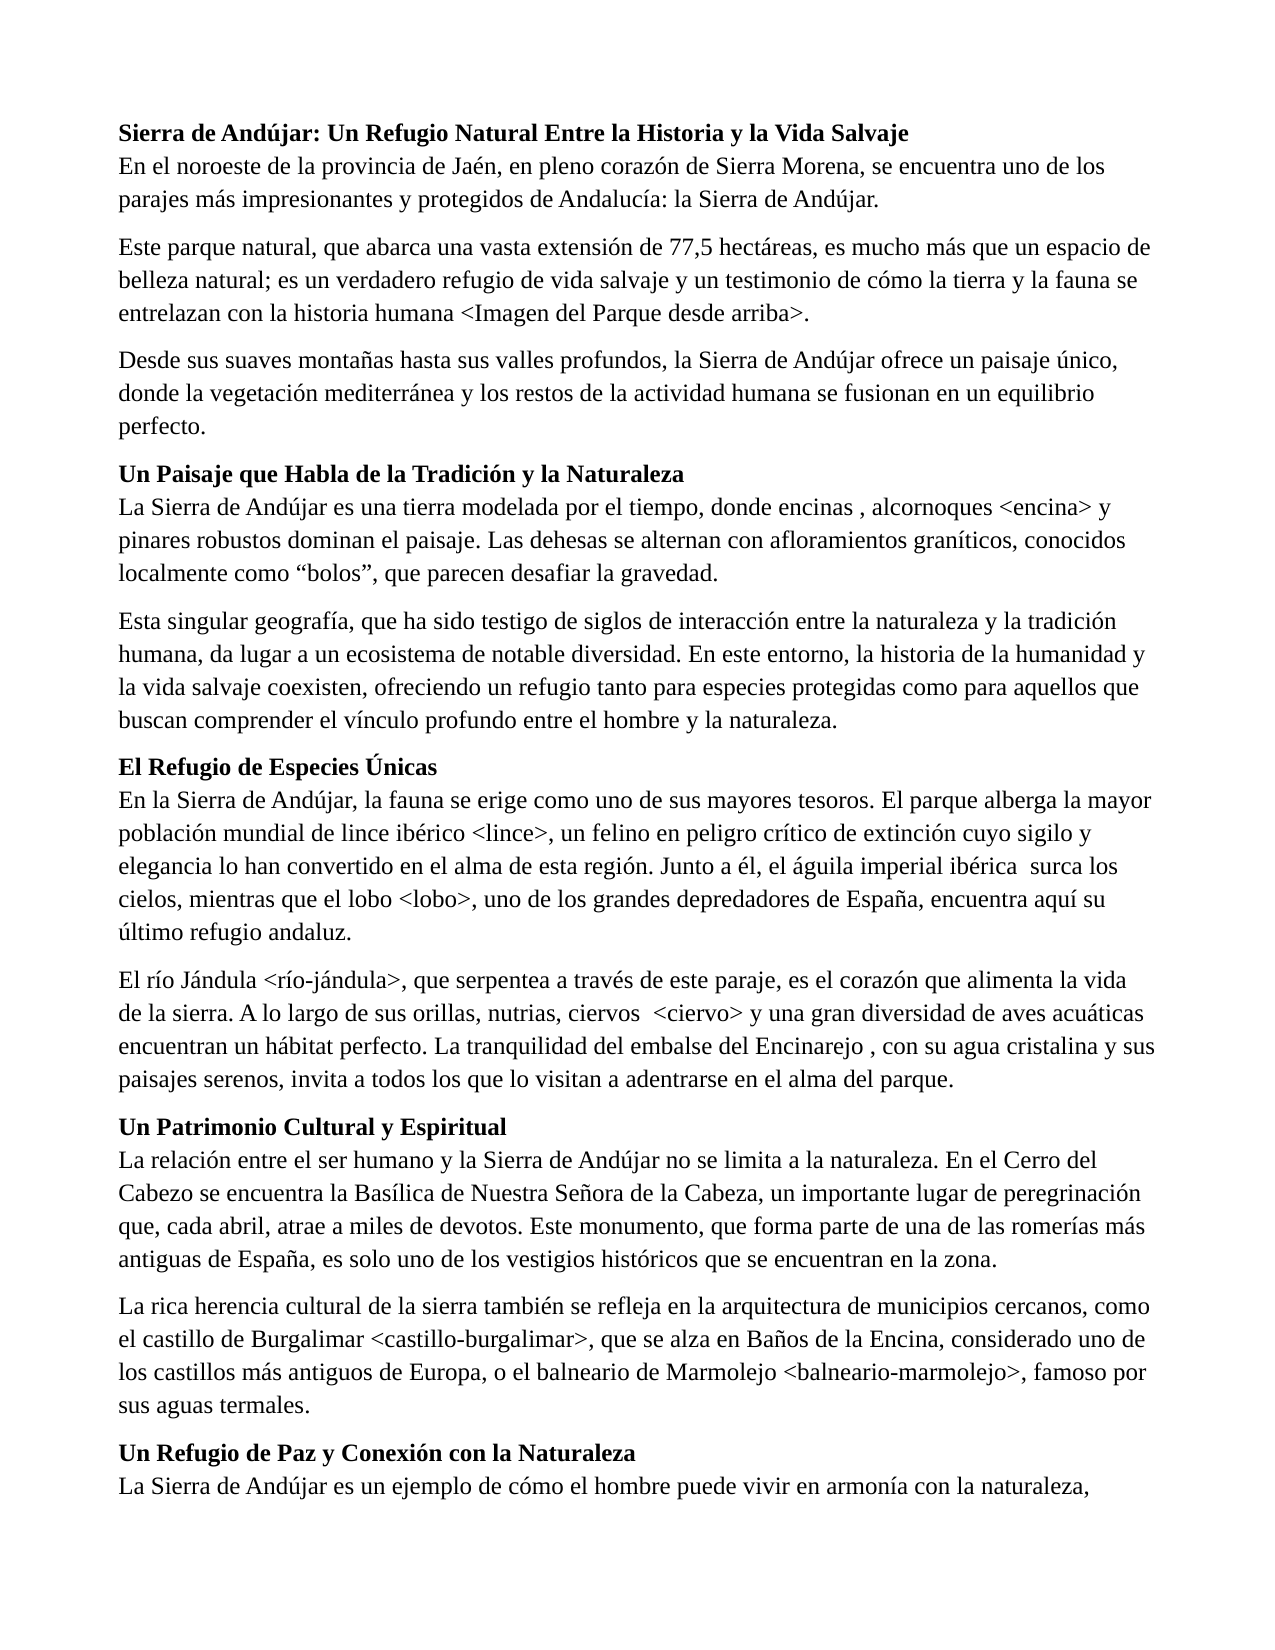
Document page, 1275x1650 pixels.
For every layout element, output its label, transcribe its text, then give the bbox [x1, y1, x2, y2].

text Un Paisaje que Habla de la Tradición y la Naturaleza La Sierra de Andújar es una tierra modelada por el tiempo, donde encinas , alcornoques <encina> y pinares robustos dominan el paisaje. Las dehesas se alternan con afloramientos graníticos, conocidos localmente como “bolos”, que parecen desafiar la gravedad. [118, 459, 1157, 587]
text Este parque natural, que abarca una vasta extensión de 77,5 hectáreas, es mucho más que un espacio de belleza natural; es un verdadero refugio de vida salvaje y un testimonio de cómo la tierra y la fauna se entrelazan con la historia humana <Imagen del Parque desde arriba>. [118, 232, 1157, 327]
text Desde sus suaves montañas hasta sus valles profundos, la Sierra de Andújar ofrece un paisaje único, donde la vegetación mediterránea y los restos de la actividad humana se fusionan en un equilibrio perfecto. [118, 345, 1157, 440]
text Sierra de Andújar: Un Refugio Natural Entre la Historia y la Vida Salvaje En el noroeste de la provincia de Jaén, en pleno corazón de Sierra Morena, se encuentra uno de los parajes más impresionantes y protegidos de Andalucía: la Sierra de Andújar. [118, 118, 1157, 213]
text Un Patrimonio Cultural y Espiritual La relación entre el ser humano y la Sierra de Andújar no se limita a la naturaleza. En el Cerro del Cabezo se encuentra la Basílica de Nuestra Señora de la Cabeza, un importante lugar de peregrinación que, cada abril, atrae a miles de devotos. Este monumento, que forma parte de una de las romerías más antiguas de España, es solo uno de los vestigios históricos que se encuentran en la zona. [118, 1112, 1157, 1273]
text El río Jándula <río-jándula>, que serpentea a través de este paraje, es el corazón que alimenta la vida de la sierra. A lo largo de sus orillas, nutrias, ciervos <ciervo> y una gran diversidad de aves acuáticas encuentran un hábitat perfecto. La tranquilidad del embalse del Encinarejo , con su agua cristalina y sus paisajes serenos, invita a todos los que lo visitan a adentrarse en el alma del parque. [118, 965, 1157, 1093]
text Esta singular geografía, que ha sido testigo de siglos de interacción entre la naturaleza y la tradición humana, da lugar a un ecosistema de notable diversidad. En este entorno, la historia de la humanidad y la vida salvaje coexisten, ofreciendo un refugio tanto para especies protegidas como para aquellos que buscan comprender el vínculo profundo entre el hombre y la naturaleza. [118, 606, 1157, 733]
text La rica herencia cultural de la sierra también se refleja en la arquitectura de municipios cercanos, como el castillo de Burgalimar <castillo-burgalimar>, que se alza en Baños de la Encina, considerado uno de los castillos más antiguos de Europa, o el balneario de Marmolejo <balneario-marmolejo>, famoso por sus aguas termales. [118, 1291, 1157, 1419]
text Un Refugio de Paz y Conexión con la Naturaleza La Sierra de Andújar es un ejemplo de cómo el hombre puede vivir en armonía con la naturaleza, [118, 1438, 1157, 1500]
text El Refugio de Especies Únicas En la Sierra de Andújar, la fauna se erige como uno de sus mayores tesoros. El parque alberga la mayor población mundial de lince ibérico <lince>, un felino en peligro crítico de extinción cuyo sigilo y elegancia lo han convertido en el alma de esta región. Junto a él, el águila imperial ibérica surca los cielos, mientras que el lobo <lobo>, uno de los grandes depredadores de España, encuentra aquí su último refugio andaluz. [118, 752, 1157, 946]
